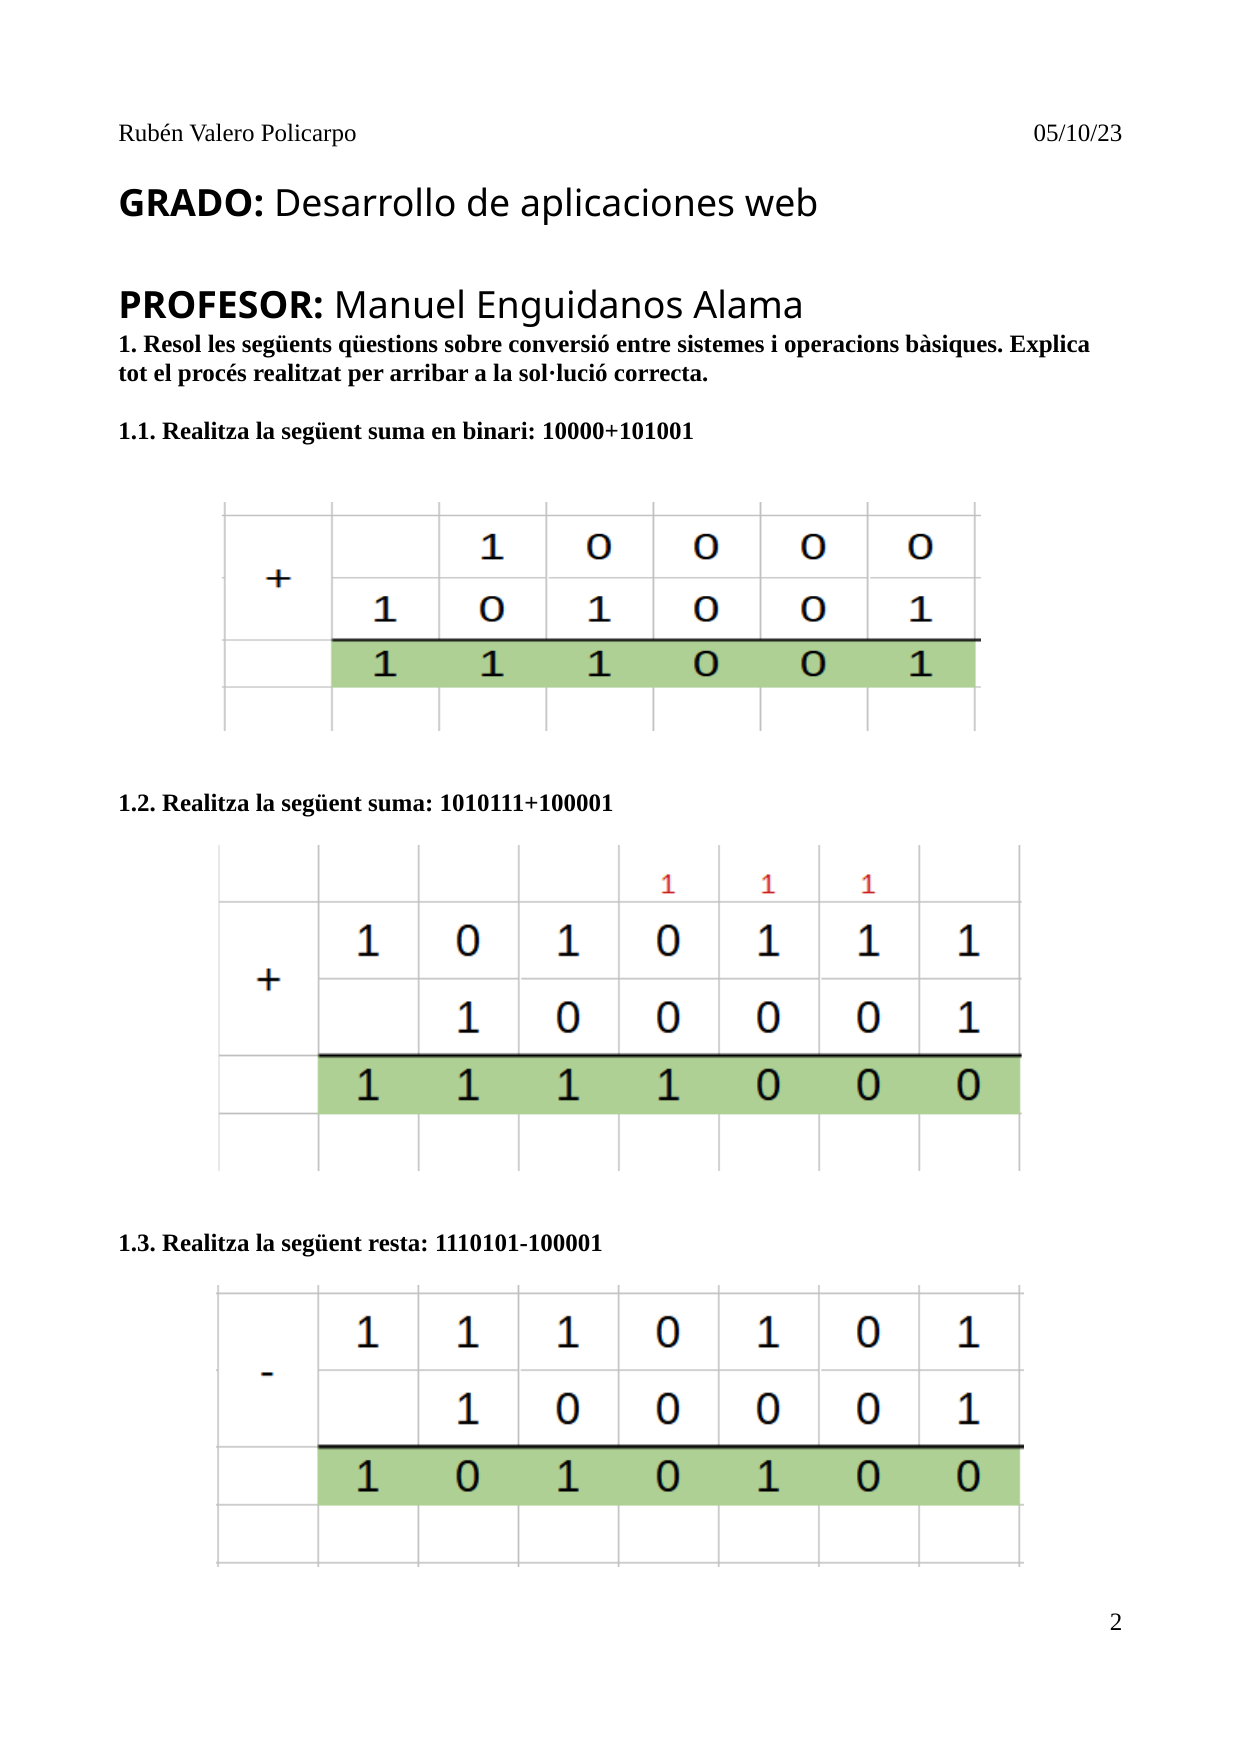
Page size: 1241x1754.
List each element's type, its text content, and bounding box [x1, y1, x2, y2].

picture [218, 845, 1022, 1171]
text PROFESOR: Manuel Enguidanos Alama [118, 278, 1122, 329]
picture [221, 502, 981, 731]
picture [216, 1285, 1024, 1567]
text 1.3. Realitza la següent resta: 1110101-100001 [118, 1228, 1122, 1257]
text 1. Resol les següents qüestions sobre conversió entre sistemes i operacions bàsiques. Explica tot el procés realitzat per arribar a la sol·lució correcta. [118, 329, 1122, 387]
text 1.1. Realitza la següent suma en binari: 10000+101001 [118, 416, 1122, 444]
text 1.2. Realitza la següent suma: 1010111+100001 [118, 788, 1122, 817]
text GRADO: Desarrollo de aplicaciones web [118, 176, 1122, 227]
